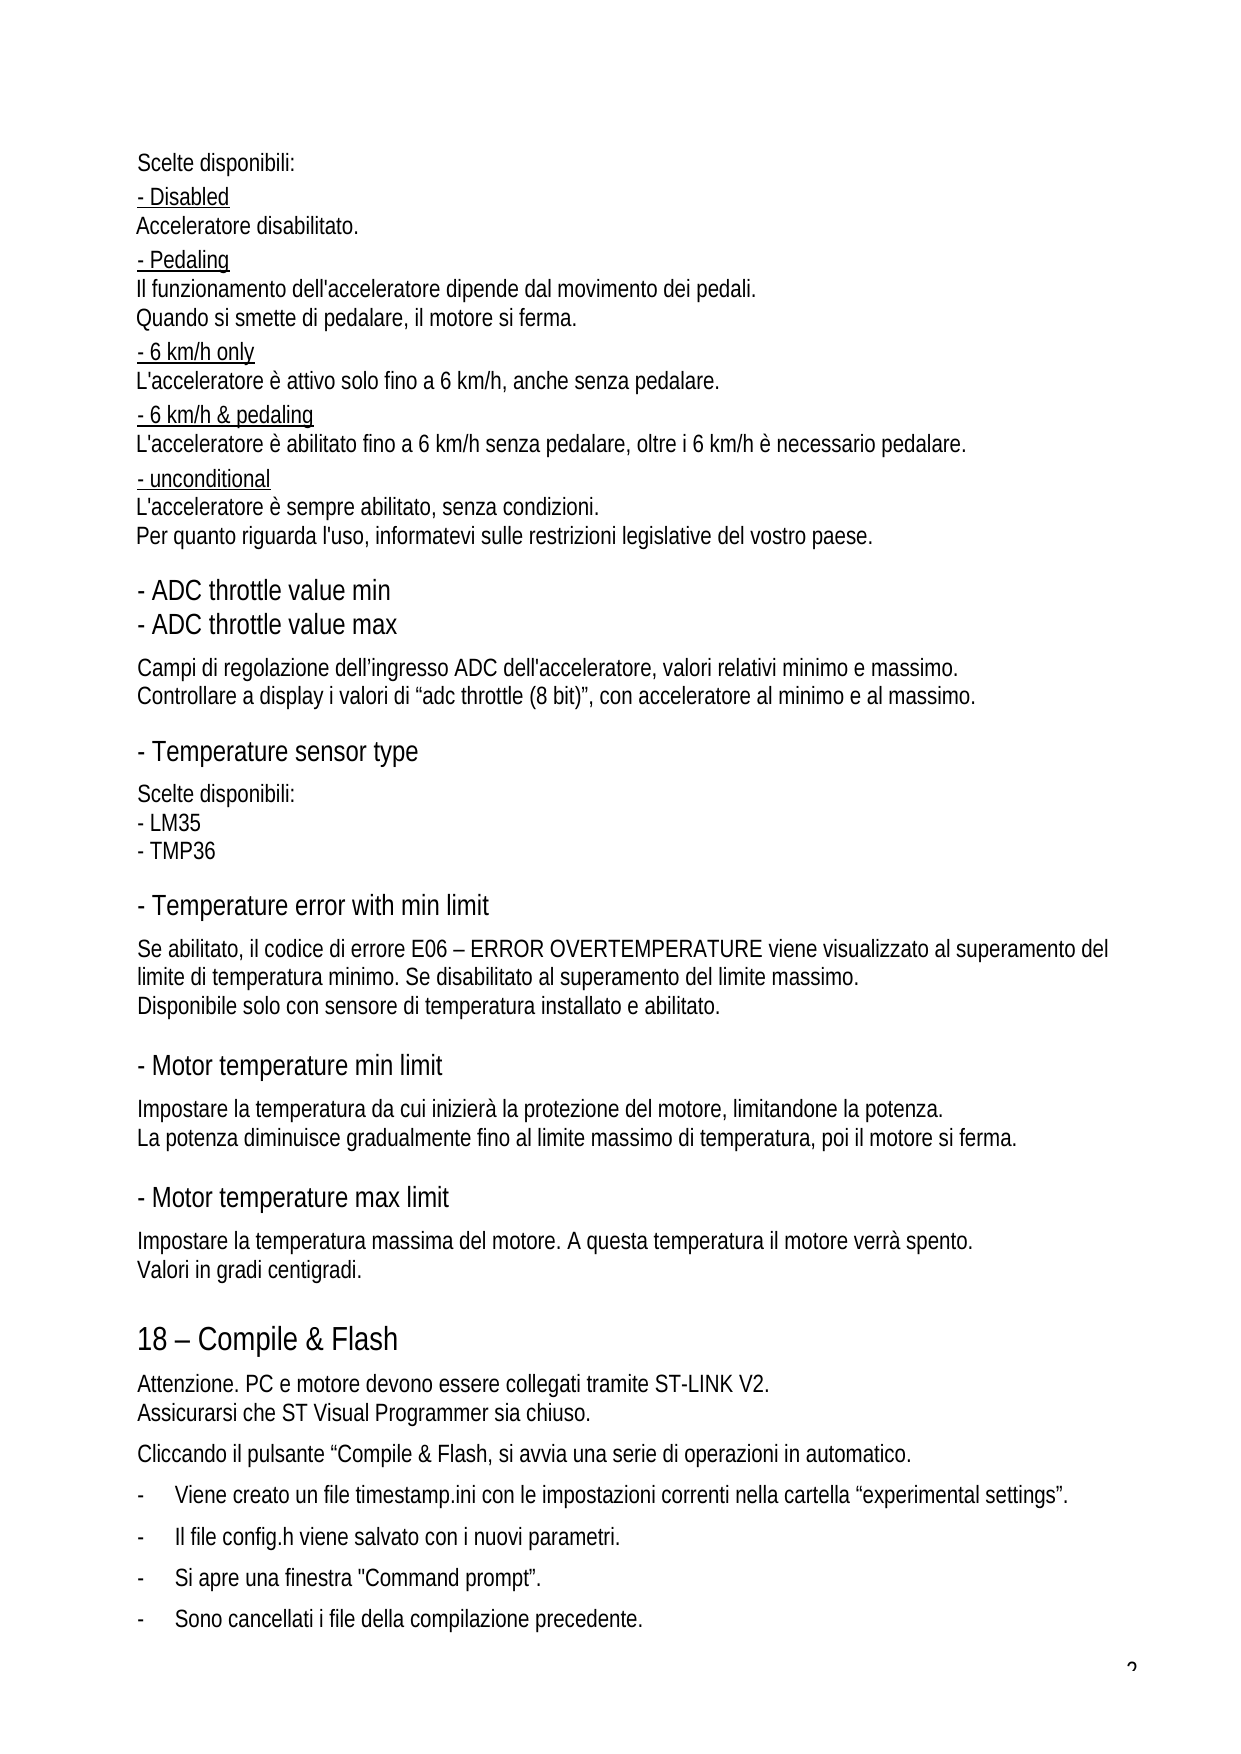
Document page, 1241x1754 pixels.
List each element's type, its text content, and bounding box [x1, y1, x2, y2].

text Il funzionamento dell'acceleratore dipende dal movimento dei pedali. [136, 274, 1122, 303]
text - Temperature error with min limit [137, 888, 1122, 922]
text Assicurarsi che ST Visual Programmer sia chiuso. [137, 1398, 1122, 1427]
text 18 – Compile & Flash [137, 1319, 1122, 1357]
text - Motor temperature min limit [137, 1048, 1122, 1082]
text - Motor temperature max limit [137, 1180, 1122, 1213]
text Impostare la temperatura da cui inizierà la protezione del motore, limitandone la potenza. [137, 1094, 1122, 1123]
text - 6 km/h only [137, 337, 1122, 366]
text L'acceleratore è abilitato fino a 6 km/h senza pedalare, oltre i 6 km/h è necessario pedalare. [136, 429, 1122, 458]
text Controllare a display i valori di “adc throttle (8 bit)”, con acceleratore al minimo e al massimo. [137, 681, 1122, 710]
text - Pedaling [137, 245, 1122, 274]
text L'acceleratore è sempre abilitato, senza condizioni. [136, 492, 1122, 521]
text Scelte disponibili: [137, 779, 1122, 807]
text - ADC throttle value max [137, 607, 1122, 640]
text - ADC throttle value min [137, 573, 1122, 607]
text Cliccando il pulsante “Compile & Flash, si avvia una serie di operazioni in automatico. [137, 1439, 1122, 1468]
text - unconditional [137, 464, 1122, 492]
text - Disabled [137, 182, 1122, 211]
text Impostare la temperatura massima del motore. A questa temperatura il motore verrà spento. [137, 1226, 1122, 1255]
list Viene creato un file timestamp.ini con le impostazioni correnti nella cartella “experimental settings”. [137, 1480, 1122, 1509]
list Sono cancellati i file della compilazione precedente. [137, 1604, 1122, 1632]
text Valori in gradi centigradi. [137, 1255, 1122, 1283]
text Disponibile solo con sensore di temperatura installato e abilitato. [137, 991, 1122, 1019]
text Se abilitato, il codice di errore E06 – ERROR OVERTEMPERATURE viene visualizzato al superamento del limite di temperatura minimo. Se disabilitato al superamento del limite massimo. [137, 934, 1122, 991]
list Si apre una finestra "Command prompt”. [137, 1563, 1122, 1591]
text L'acceleratore è attivo solo fino a 6 km/h, anche senza pedalare. [136, 366, 1122, 394]
text Campi di regolazione dell’ingresso ADC dell'acceleratore, valori relativi minimo e massimo. [137, 653, 1122, 681]
text Acceleratore disabilitato. [136, 211, 1122, 239]
text - 6 km/h & pedaling [137, 401, 1122, 429]
text Per quanto riguarda l'uso, informatevi sulle restrizioni legislative del vostro paese. [136, 521, 1122, 550]
text - LM35 [137, 807, 1122, 836]
text - TMP36 [137, 836, 1122, 865]
list Il file config.h viene salvato con i nuovi parametri. [137, 1522, 1122, 1550]
text La potenza diminuisce gradualmente fino al limite massimo di temperatura, poi il motore si ferma. [137, 1123, 1122, 1151]
text Attenzione. PC e motore devono essere collegati tramite ST-LINK V2. [137, 1369, 1122, 1398]
text Scelte disponibili: [137, 148, 1122, 176]
text - Temperature sensor type [137, 734, 1122, 767]
text Quando si smette di pedalare, il motore si ferma. [136, 303, 1122, 331]
